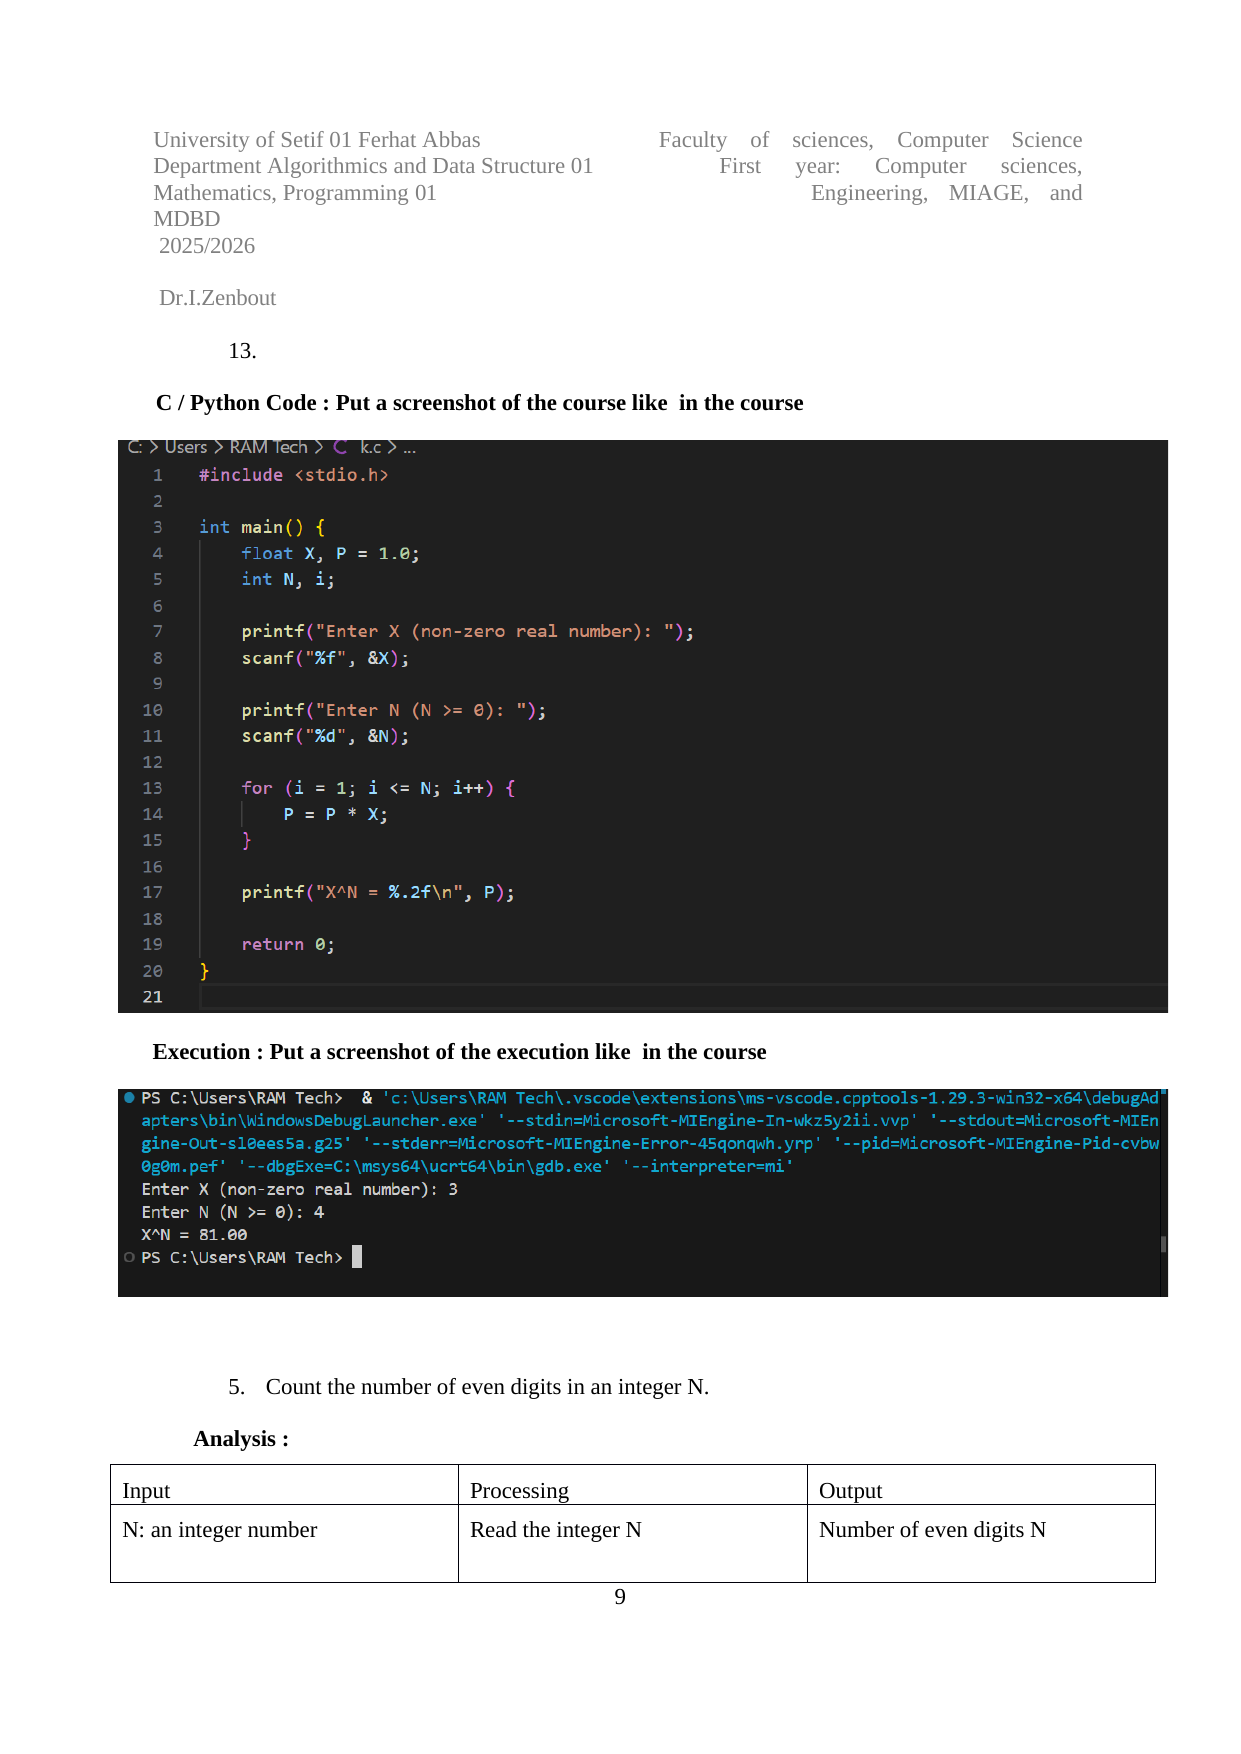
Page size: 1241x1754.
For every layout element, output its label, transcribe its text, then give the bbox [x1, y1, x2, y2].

list Count the number of even digits in an integer N. [228, 1373, 1026, 1399]
text C / Python Code : Put a screenshot of the course like in the course [156, 388, 1026, 415]
list Analysis : [193, 1424, 1026, 1451]
picture [118, 440, 1169, 1013]
text Execution : Put a screenshot of the execution like in the course [118, 1038, 1026, 1064]
table_cell N: an integer number [111, 1505, 458, 1582]
table_header Processing [459, 1465, 807, 1503]
table_cell Number of even digits N [808, 1505, 1155, 1582]
picture [118, 1089, 1169, 1297]
table_header Input [111, 1465, 458, 1503]
table_cell Read the integer N [459, 1505, 807, 1582]
table_header Output [808, 1465, 1155, 1503]
